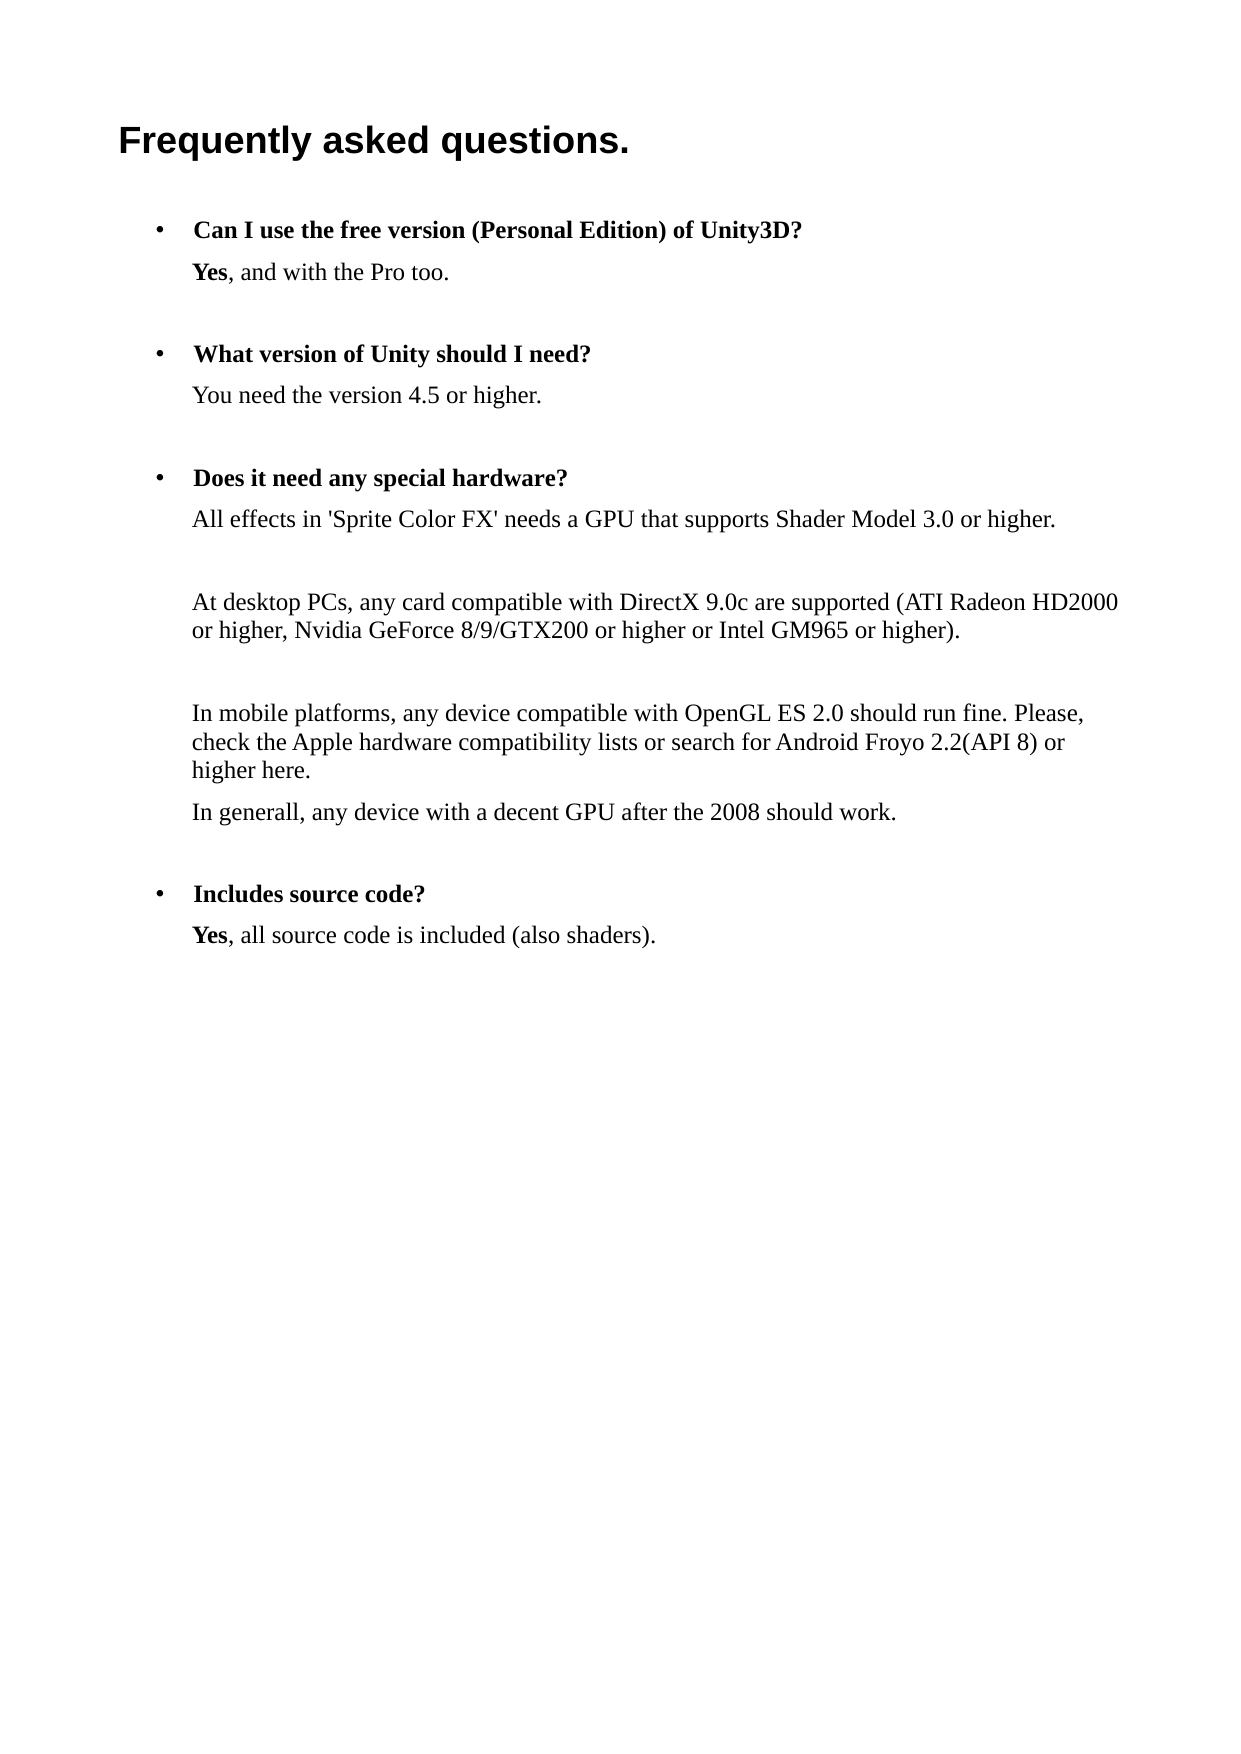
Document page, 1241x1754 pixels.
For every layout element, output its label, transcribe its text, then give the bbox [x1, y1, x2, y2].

text In mobile platforms, any device compatible with OpenGL ES 2.0 should run fine. Please, check the Apple hardware compatibility lists or search for Android Froyo 2.2(API 8) or higher here. [192, 698, 1122, 784]
list Does it need any special hardware? [156, 463, 1122, 492]
text In generall, any device with a decent GPU after the 2008 should work. [192, 797, 1122, 826]
text At desktop PCs, any card compatible with DirectX 9.0c are supported (ATI Radeon HD2000 or higher, Nvidia GeForce 8/9/GTX200 or higher or Intel GM965 or higher). [192, 587, 1122, 644]
text Yes, and with the Pro too. [192, 257, 1122, 286]
text Yes, all source code is included (also shaders). [192, 921, 1122, 949]
list Can I use the free version (Personal Edition) of Unity3D? [156, 216, 1122, 244]
subtitle Frequently asked questions. [118, 118, 1122, 162]
list What version of Unity should I need? [156, 339, 1122, 368]
list Includes source code? [156, 879, 1122, 908]
text All effects in 'Sprite Color FX' needs a GPU that supports Shader Model 3.0 or higher. [192, 504, 1122, 533]
text You need the version 4.5 or higher. [192, 381, 1122, 409]
